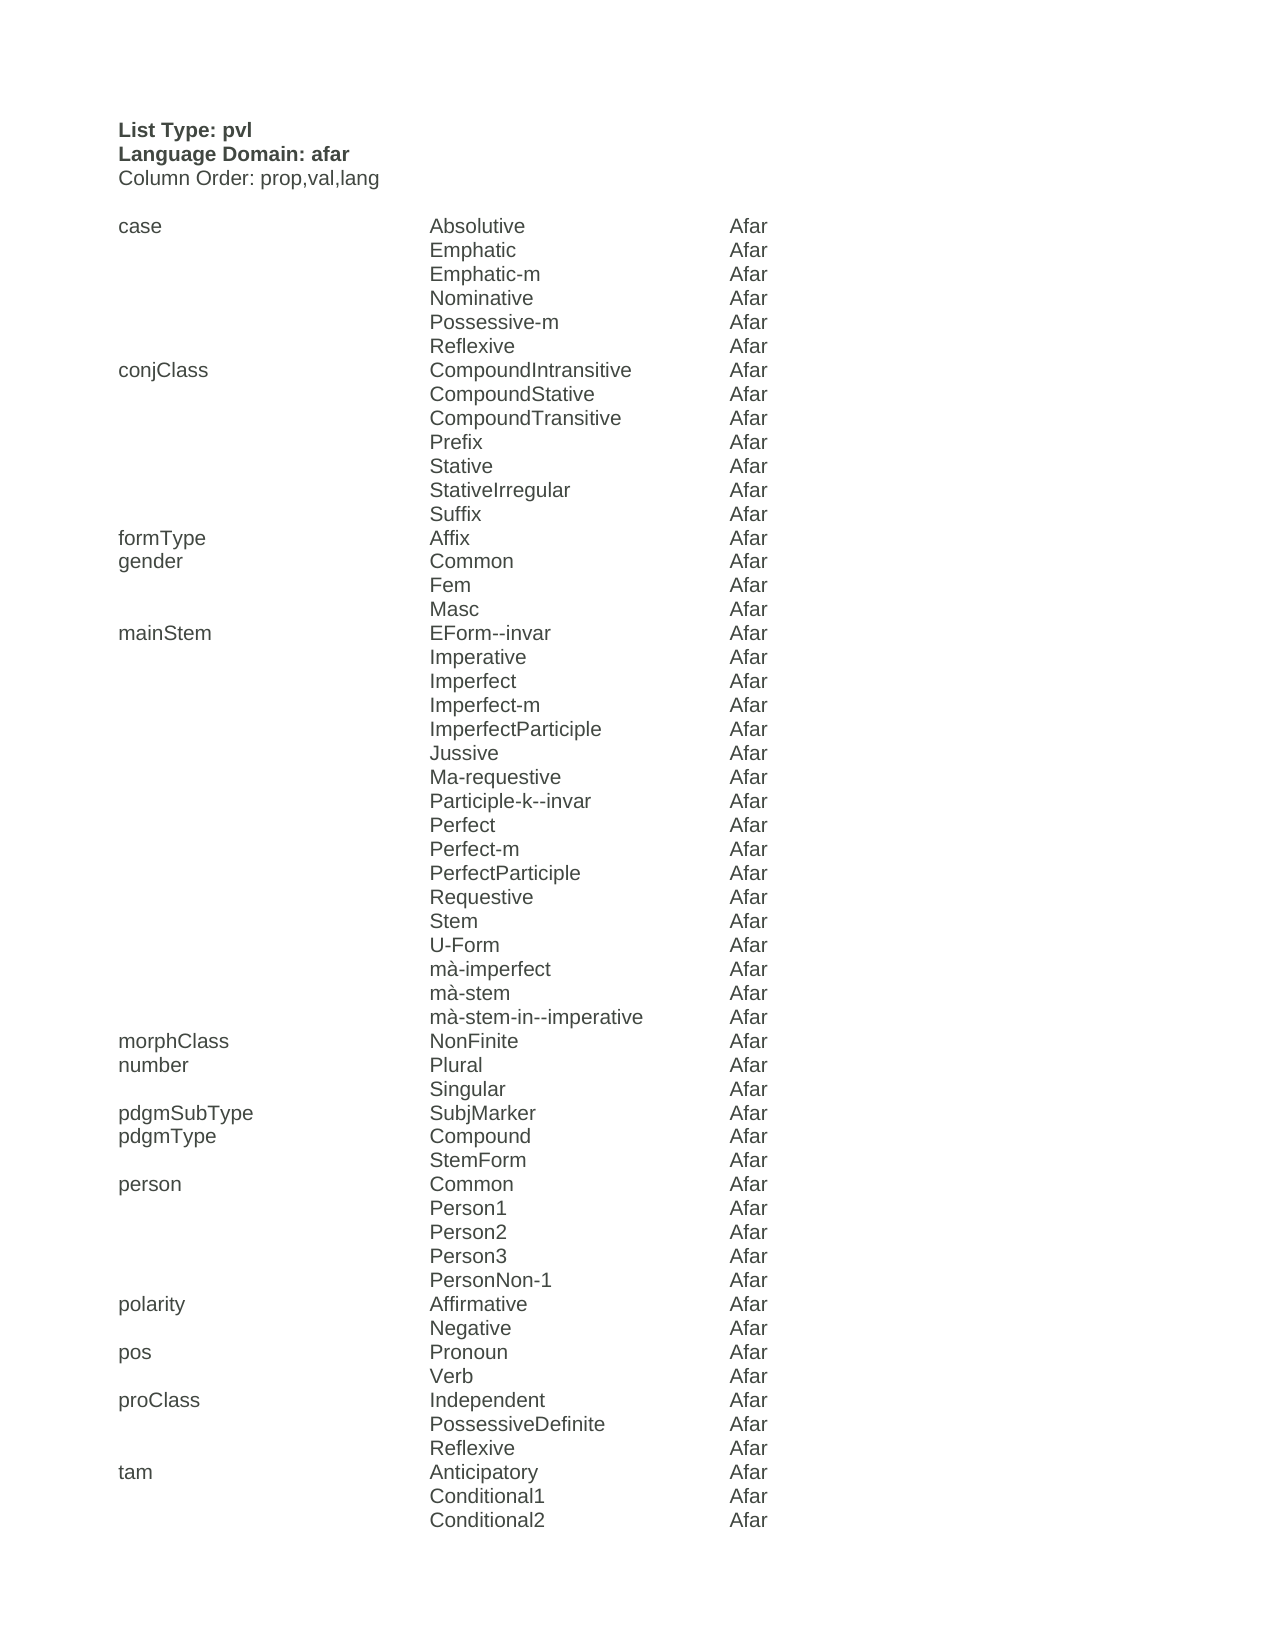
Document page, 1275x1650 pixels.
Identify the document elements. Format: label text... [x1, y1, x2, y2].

table_cell Requestive [418, 885, 718, 909]
table_cell Afar [718, 741, 1018, 765]
table_cell [107, 286, 418, 310]
table_header case [107, 214, 418, 238]
table_cell Reflexive [418, 334, 718, 358]
table_cell [107, 1364, 418, 1388]
table_cell Fem [418, 573, 718, 597]
table_cell SubjMarker [418, 1100, 718, 1124]
table_cell Afar [718, 1172, 1018, 1196]
table_cell Emphatic [418, 238, 718, 262]
table_cell [107, 1076, 418, 1100]
table_cell [107, 1508, 418, 1532]
table_cell [107, 382, 418, 406]
text Column Order: prop,val,lang [118, 166, 1157, 190]
table_cell [107, 1148, 418, 1172]
table_cell PossessiveDefinite [418, 1412, 718, 1436]
table_cell Afar [718, 885, 1018, 909]
table_cell Afar [718, 573, 1018, 597]
table_cell Afar [718, 549, 1018, 573]
table_cell [107, 1412, 418, 1436]
table_cell Afar [718, 1005, 1018, 1028]
table_cell Verb [418, 1364, 718, 1388]
table_cell [107, 262, 418, 286]
table_cell Afar [718, 1316, 1018, 1340]
table_cell [107, 1244, 418, 1268]
table_cell [107, 909, 418, 933]
table_cell Afar [718, 813, 1018, 837]
table_cell Perfect-m [418, 837, 718, 861]
table_cell CompoundTransitive [418, 406, 718, 429]
table_cell [107, 1196, 418, 1220]
table_cell Afar [718, 1124, 1018, 1148]
table_cell StemForm [418, 1148, 718, 1172]
table_cell Ma-requestive [418, 765, 718, 789]
table_cell Afar [718, 430, 1018, 453]
table_cell Afar [718, 525, 1018, 549]
table_cell Compound [418, 1124, 718, 1148]
table_cell Afar [718, 957, 1018, 981]
table_cell Afar [718, 717, 1018, 741]
table_cell Afar [718, 909, 1018, 933]
table_cell Negative [418, 1316, 718, 1340]
table_cell Afar [718, 1412, 1018, 1436]
table_cell ImperfectParticiple [418, 717, 718, 741]
table_cell [107, 478, 418, 501]
table_cell Afar [718, 1076, 1018, 1100]
table_cell Afar [718, 933, 1018, 957]
table_header Absolutive [418, 214, 718, 238]
table_cell pdgmSubType [107, 1100, 418, 1124]
table_cell Afar [718, 1484, 1018, 1508]
table_cell pdgmType [107, 1124, 418, 1148]
table_cell Afar [718, 765, 1018, 789]
table_cell [107, 454, 418, 477]
table_cell Emphatic-m [418, 262, 718, 286]
table_cell [107, 885, 418, 909]
table_cell [107, 933, 418, 957]
table_cell Conditional2 [418, 1508, 718, 1532]
table_cell [107, 501, 418, 525]
table_cell [107, 669, 418, 693]
table_cell Pronoun [418, 1340, 718, 1364]
table_cell Conditional1 [418, 1484, 718, 1508]
table_cell EForm--invar [418, 621, 718, 645]
table_cell Afar [718, 597, 1018, 621]
table_cell [107, 645, 418, 669]
table_cell [107, 310, 418, 334]
table_cell [107, 430, 418, 453]
table_cell [107, 741, 418, 765]
table_cell Afar [718, 1508, 1018, 1532]
table_cell Afar [718, 1196, 1018, 1220]
table_cell number [107, 1053, 418, 1076]
table_cell Plural [418, 1053, 718, 1076]
table_cell Afar [718, 1100, 1018, 1124]
table_cell Imperfect [418, 669, 718, 693]
table_cell [107, 597, 418, 621]
table_cell [107, 1436, 418, 1460]
table_cell Afar [718, 645, 1018, 669]
table_cell PersonNon-1 [418, 1268, 718, 1292]
table_cell [107, 813, 418, 837]
table_cell StativeIrregular [418, 478, 718, 501]
table_cell mà-stem-in--imperative [418, 1005, 718, 1028]
table_cell NonFinite [418, 1029, 718, 1052]
table_cell Afar [718, 238, 1018, 262]
table_cell [107, 1268, 418, 1292]
table_cell Afar [718, 334, 1018, 358]
table_cell [107, 765, 418, 789]
text List Type: pvl [118, 118, 1157, 142]
table_cell Afar [718, 1053, 1018, 1076]
table_cell Possessive-m [418, 310, 718, 334]
table_cell Afar [718, 621, 1018, 645]
table_cell Anticipatory [418, 1460, 718, 1484]
table_cell Afar [718, 837, 1018, 861]
table_cell Afar [718, 382, 1018, 406]
table_cell Imperfect-m [418, 693, 718, 717]
table_cell Singular [418, 1076, 718, 1100]
table_cell Independent [418, 1388, 718, 1412]
table_cell Imperative [418, 645, 718, 669]
table_cell Suffix [418, 501, 718, 525]
table_cell mà-stem [418, 981, 718, 1004]
table_cell [107, 334, 418, 358]
table_cell Person1 [418, 1196, 718, 1220]
table_cell Masc [418, 597, 718, 621]
table_cell [107, 717, 418, 741]
table_cell Stem [418, 909, 718, 933]
table_cell Afar [718, 262, 1018, 286]
table_cell PerfectParticiple [418, 861, 718, 885]
table_cell [107, 693, 418, 717]
table_cell [107, 981, 418, 1004]
table_cell [107, 861, 418, 885]
table_cell Afar [718, 1460, 1018, 1484]
table_cell conjClass [107, 358, 418, 382]
table_cell Afar [718, 1388, 1018, 1412]
table_cell [107, 1220, 418, 1244]
table_cell Common [418, 1172, 718, 1196]
table_cell Afar [718, 1029, 1018, 1052]
table_cell Afar [718, 501, 1018, 525]
text Language Domain: afar [118, 142, 1157, 166]
table_cell U-Form [418, 933, 718, 957]
table_cell Afar [718, 358, 1018, 382]
table_header Afar [718, 214, 1018, 238]
table_cell [107, 406, 418, 429]
table_cell Afar [718, 454, 1018, 477]
table_cell Jussive [418, 741, 718, 765]
table_cell [107, 1005, 418, 1028]
table_cell Afar [718, 981, 1018, 1004]
table_cell Afar [718, 789, 1018, 813]
table_cell Afar [718, 406, 1018, 429]
table_cell Afar [718, 1292, 1018, 1316]
table_cell [107, 1484, 418, 1508]
table_cell Afar [718, 310, 1018, 334]
table_cell person [107, 1172, 418, 1196]
table_cell Afar [718, 693, 1018, 717]
table_cell pos [107, 1340, 418, 1364]
table_cell Person2 [418, 1220, 718, 1244]
table_cell morphClass [107, 1029, 418, 1052]
table_cell Afar [718, 861, 1018, 885]
table_cell Person3 [418, 1244, 718, 1268]
table_cell [107, 837, 418, 861]
table_cell Afar [718, 1436, 1018, 1460]
table_cell [107, 1316, 418, 1340]
table_cell mainStem [107, 621, 418, 645]
table_cell Afar [718, 478, 1018, 501]
table_cell Afar [718, 1268, 1018, 1292]
table_cell Stative [418, 454, 718, 477]
table_cell Afar [718, 1364, 1018, 1388]
table_cell CompoundStative [418, 382, 718, 406]
table_cell Affix [418, 525, 718, 549]
table_cell CompoundIntransitive [418, 358, 718, 382]
table_cell Afar [718, 286, 1018, 310]
table_cell Prefix [418, 430, 718, 453]
table_cell mà-imperfect [418, 957, 718, 981]
table_cell Participle-k--invar [418, 789, 718, 813]
table_cell tam [107, 1460, 418, 1484]
table_cell polarity [107, 1292, 418, 1316]
table_cell Afar [718, 1244, 1018, 1268]
table_cell [107, 789, 418, 813]
table_cell Afar [718, 1220, 1018, 1244]
table_cell [107, 957, 418, 981]
table_cell [107, 573, 418, 597]
table_cell Common [418, 549, 718, 573]
table_cell Affirmative [418, 1292, 718, 1316]
table_cell Nominative [418, 286, 718, 310]
table_cell Afar [718, 1340, 1018, 1364]
table_cell [107, 238, 418, 262]
table_cell Afar [718, 669, 1018, 693]
table_cell proClass [107, 1388, 418, 1412]
table_cell Reflexive [418, 1436, 718, 1460]
table_cell gender [107, 549, 418, 573]
table_cell Afar [718, 1148, 1018, 1172]
table_cell formType [107, 525, 418, 549]
table_cell Perfect [418, 813, 718, 837]
